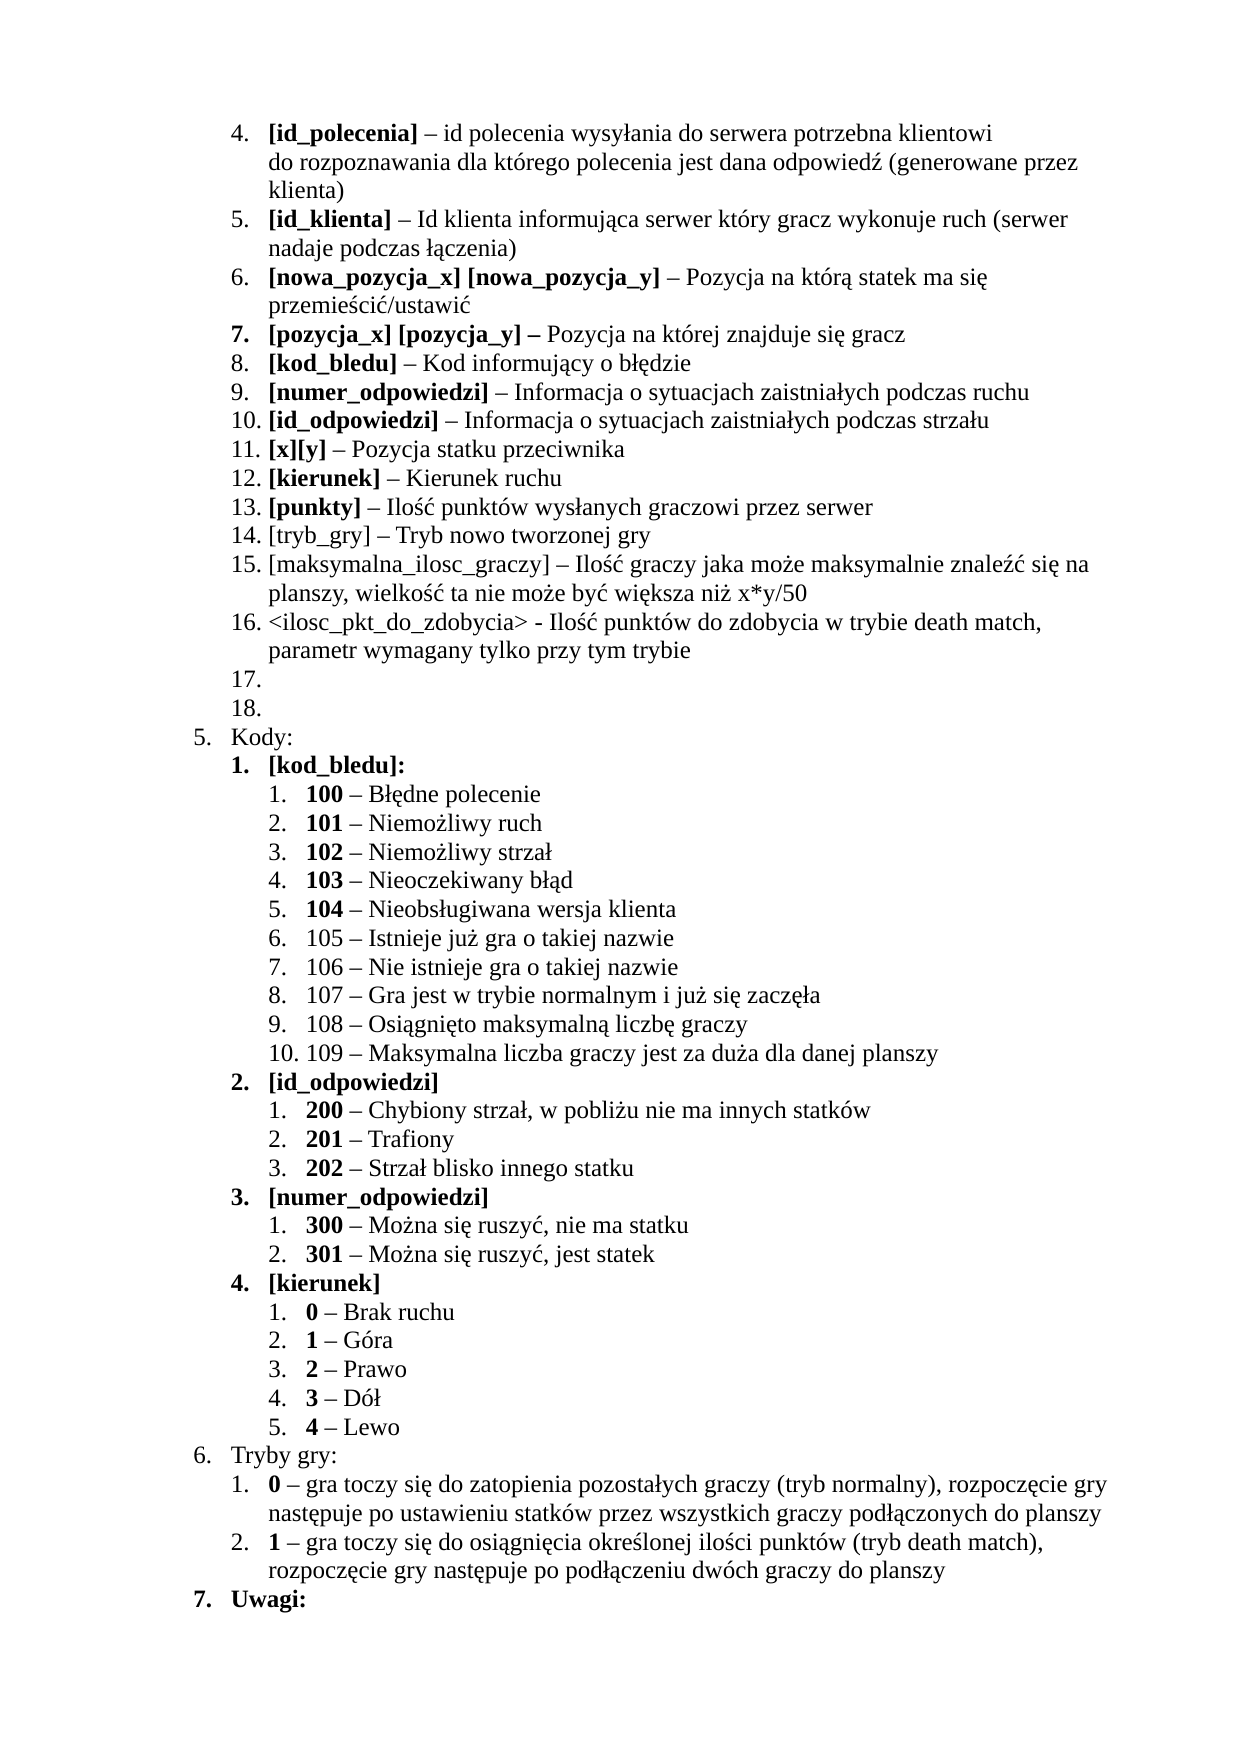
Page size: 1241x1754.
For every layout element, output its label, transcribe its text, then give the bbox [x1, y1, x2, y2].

list [nowa_pozycja_x] [nowa_pozycja_y] – Pozycja na którą statek ma się przemieścić/ustawić [231, 262, 1122, 319]
list [id_odpowiedzi] [231, 1067, 1122, 1096]
list [pozycja_x] [pozycja_y] – Pozycja na której znajduje się gracz [231, 319, 1122, 348]
list 3 – Dół [268, 1383, 1122, 1412]
list [id_odpowiedzi] – Informacja o sytuacjach zaistniałych podczas strzału [231, 406, 1122, 434]
list 4 – Lewo [268, 1412, 1122, 1441]
list 101 – Niemożliwy ruch [268, 808, 1122, 837]
list Tryby gry: [193, 1441, 1122, 1469]
list 0 – Brak ruchu [268, 1297, 1122, 1326]
list [kierunek] – Kierunek ruchu [231, 463, 1122, 492]
list 107 – Gra jest w trybie normalnym i już się zaczęła [268, 981, 1122, 1009]
list [numer_odpowiedzi] [231, 1182, 1122, 1211]
list 1 – Góra [268, 1326, 1122, 1354]
list [x][y] – Pozycja statku przeciwnika [231, 434, 1122, 463]
list 106 – Nie istnieje gra o takiej nazwie [268, 952, 1122, 981]
list 108 – Osiągnięto maksymalną liczbę graczy [268, 1009, 1122, 1038]
list 104 – Nieobsługiwana wersja klienta [268, 894, 1122, 923]
list 202 – Strzał blisko innego statku [268, 1153, 1122, 1182]
list 102 – Niemożliwy strzał [268, 837, 1122, 866]
list [kod_bledu]: [231, 751, 1122, 779]
list [id_klienta] – Id klienta informująca serwer który gracz wykonuje ruch (serwer nadaje podczas łączenia) [231, 204, 1122, 262]
list Uwagi: [193, 1584, 1122, 1613]
list [kod_bledu] – Kod informujący o błędzie [231, 348, 1122, 377]
list 200 – Chybiony strzał, w pobliżu nie ma innych statków [268, 1096, 1122, 1124]
list 103 – Nieoczekiwany błąd [268, 866, 1122, 894]
list 105 – Istnieje już gra o takiej nazwie [268, 923, 1122, 952]
list 0 – gra toczy się do zatopienia pozostałych graczy (tryb normalny), rozpoczęcie gry następuje po ustawieniu statków przez wszystkich graczy podłączonych do planszy [231, 1469, 1122, 1527]
list [numer_odpowiedzi] – Informacja o sytuacjach zaistniałych podczas ruchu [231, 377, 1122, 406]
list 2 – Prawo [268, 1354, 1122, 1383]
list 300 – Można się ruszyć, nie ma statku [268, 1211, 1122, 1239]
list 1 – gra toczy się do osiągnięcia określonej ilości punktów (tryb death match), rozpoczęcie gry następuje po podłączeniu dwóch graczy do planszy [231, 1527, 1122, 1584]
list [kierunek] [231, 1268, 1122, 1297]
list [punkty] – Ilość punktów wysłanych graczowi przez serwer [231, 492, 1122, 521]
list 109 – Maksymalna liczba graczy jest za duża dla danej planszy [268, 1038, 1122, 1067]
list 201 – Trafiony [268, 1124, 1122, 1153]
list 100 – Błędne polecenie [268, 779, 1122, 808]
list <ilosc_pkt_do_zdobycia> - Ilość punktów do zdobycia w trybie death match, parametr wymagany tylko przy tym trybie [231, 607, 1122, 664]
list 301 – Można się ruszyć, jest statek [268, 1239, 1122, 1268]
list [maksymalna_ilosc_graczy] – Ilość graczy jaka może maksymalnie znaleźć się na planszy, wielkość ta nie może być większa niż x*y/50 [231, 549, 1122, 607]
list [tryb_gry] – Tryb nowo tworzonej gry [231, 521, 1122, 549]
list Kody: [193, 722, 1122, 751]
list [id_polecenia] – id polecenia wysyłania do serwera potrzebna klientowi do rozpoznawania dla którego polecenia jest dana odpowiedź (generowane przez klienta) [231, 118, 1122, 204]
